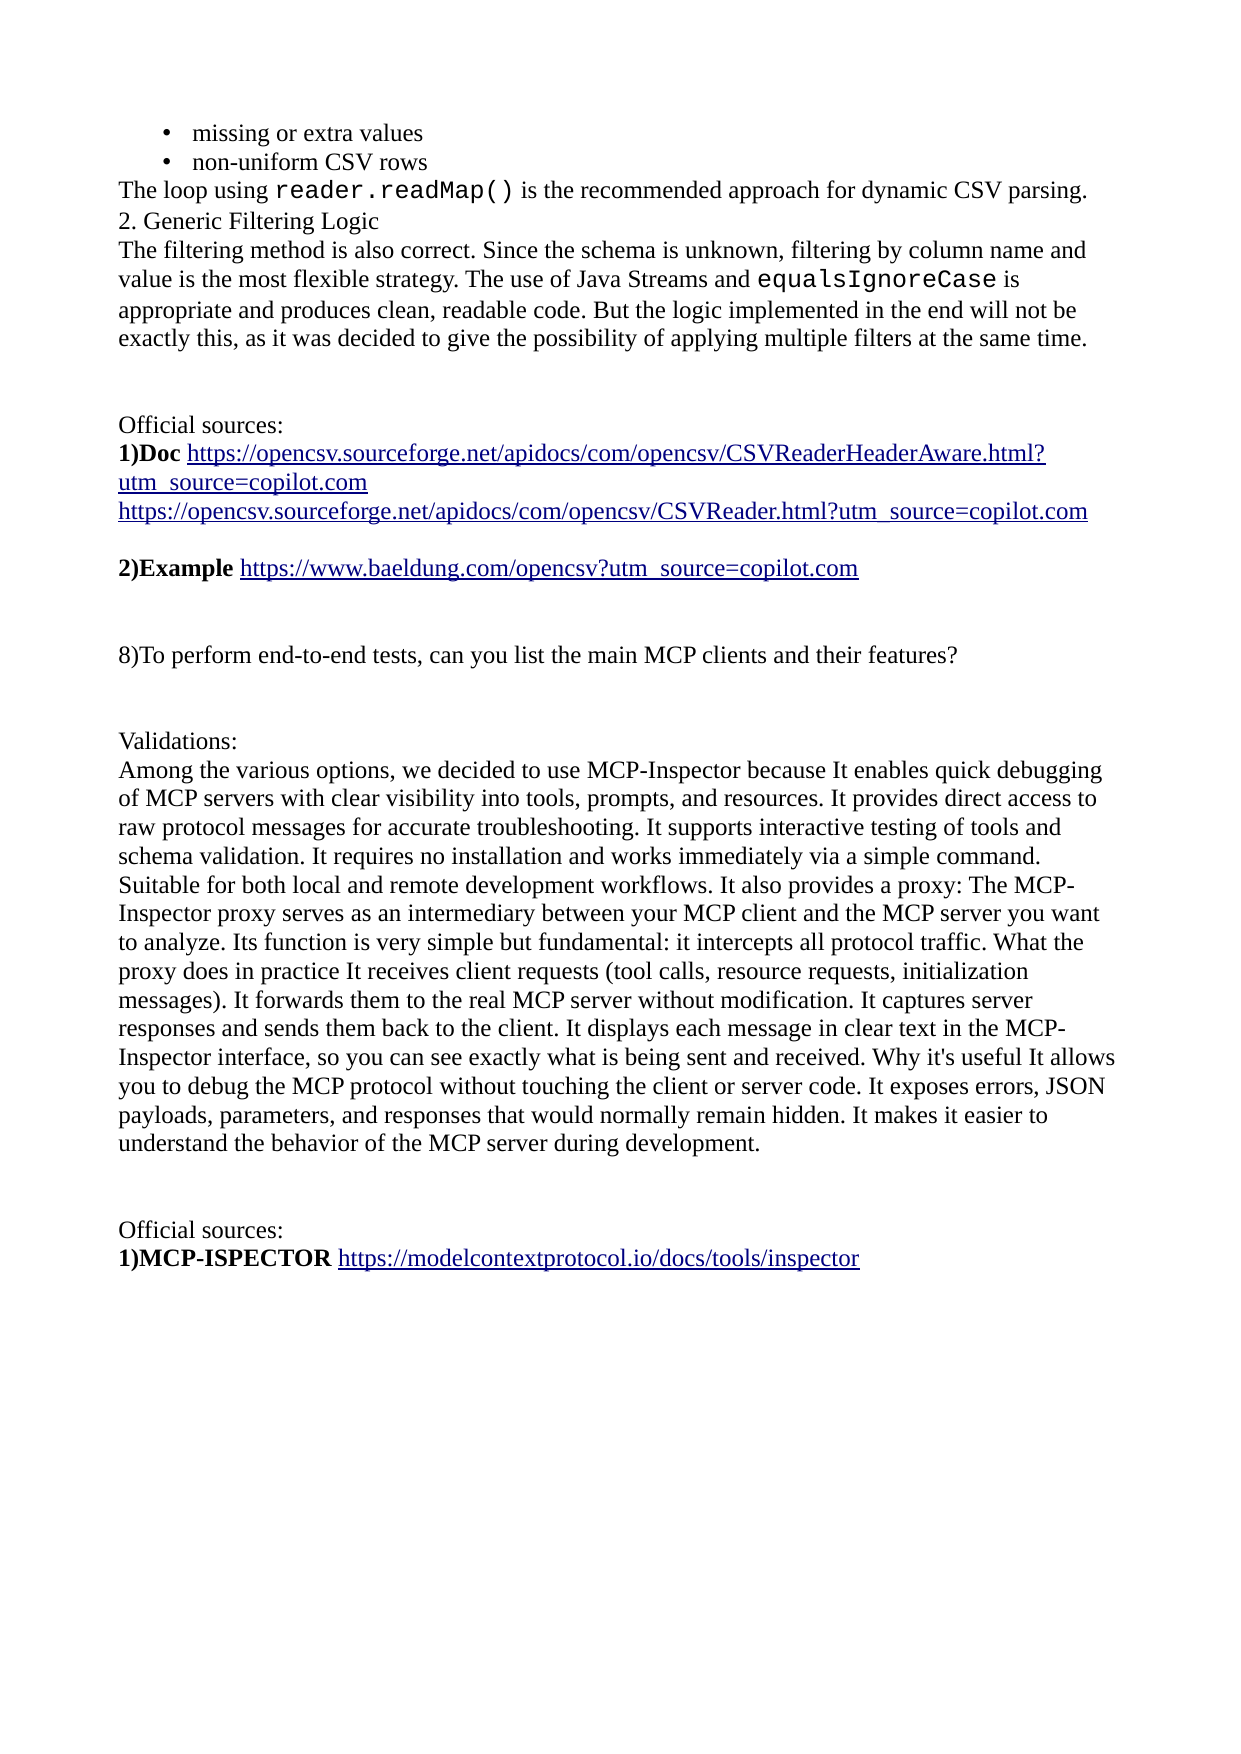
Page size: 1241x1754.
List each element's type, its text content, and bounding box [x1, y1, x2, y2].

text Among the various options, we decided to use MCP-Inspector because It enables quick debugging of MCP servers with clear visibility into tools, prompts, and resources. It provides direct access to raw protocol messages for accurate troubleshooting. It supports interactive testing of tools and schema validation. It requires no installation and works immediately via a simple command. Suitable for both local and remote development workflows. It also provides a proxy: The MCP-Inspector proxy serves as an intermediary between your MCP client and the MCP server you want to analyze. Its function is very simple but fundamental: it intercepts all protocol traffic. What the proxy does in practice It receives client requests (tool calls, resource requests, initialization messages). It forwards them to the real MCP server without modification. It captures server responses and sends them back to the client. It displays each message in clear text in the MCP-Inspector interface, so you can see exactly what is being sent and received. Why it's useful It allows you to debug the MCP protocol without touching the client or server code. It exposes errors, JSON payloads, parameters, and responses that would normally remain hidden. It makes it easier to understand the behavior of the MCP server during development. [118, 755, 1122, 1157]
text https://opencsv.sourceforge.net/apidocs/com/opencsv/CSVReader.html?utm_source=copilot.com [118, 496, 1122, 525]
text 2. Generic Filtering Logic [118, 206, 1122, 235]
text The loop using reader.readMap() is the recommended approach for dynamic CSV parsing. [118, 176, 1122, 206]
list missing or extra values [162, 118, 1122, 147]
text Official sources: [118, 1215, 1122, 1243]
text Official sources: [118, 410, 1122, 438]
text 1)MCP-ISPECTOR https://modelcontextprotocol.io/docs/tools/inspector [118, 1243, 1122, 1272]
text The filtering method is also correct. Since the schema is unknown, filtering by column name and value is the most flexible strategy. The use of Java Streams and equalsIgnoreCase is appropriate and produces clean, readable code. But the logic implemented in the end will not be exactly this, as it was decided to give the possibility of applying multiple filters at the same time. [118, 235, 1122, 352]
text Validations: [118, 726, 1122, 755]
list non‑uniform CSV rows [162, 147, 1122, 176]
text 2)Example https://www.baeldung.com/opencsv?utm_source=copilot.com [118, 553, 1122, 582]
text 1)Doc https://opencsv.sourceforge.net/apidocs/com/opencsv/CSVReaderHeaderAware.html?utm_source=copilot.com [118, 438, 1122, 496]
text 8)To perform end-to-end tests, can you list the main MCP clients and their features? [118, 640, 1122, 668]
